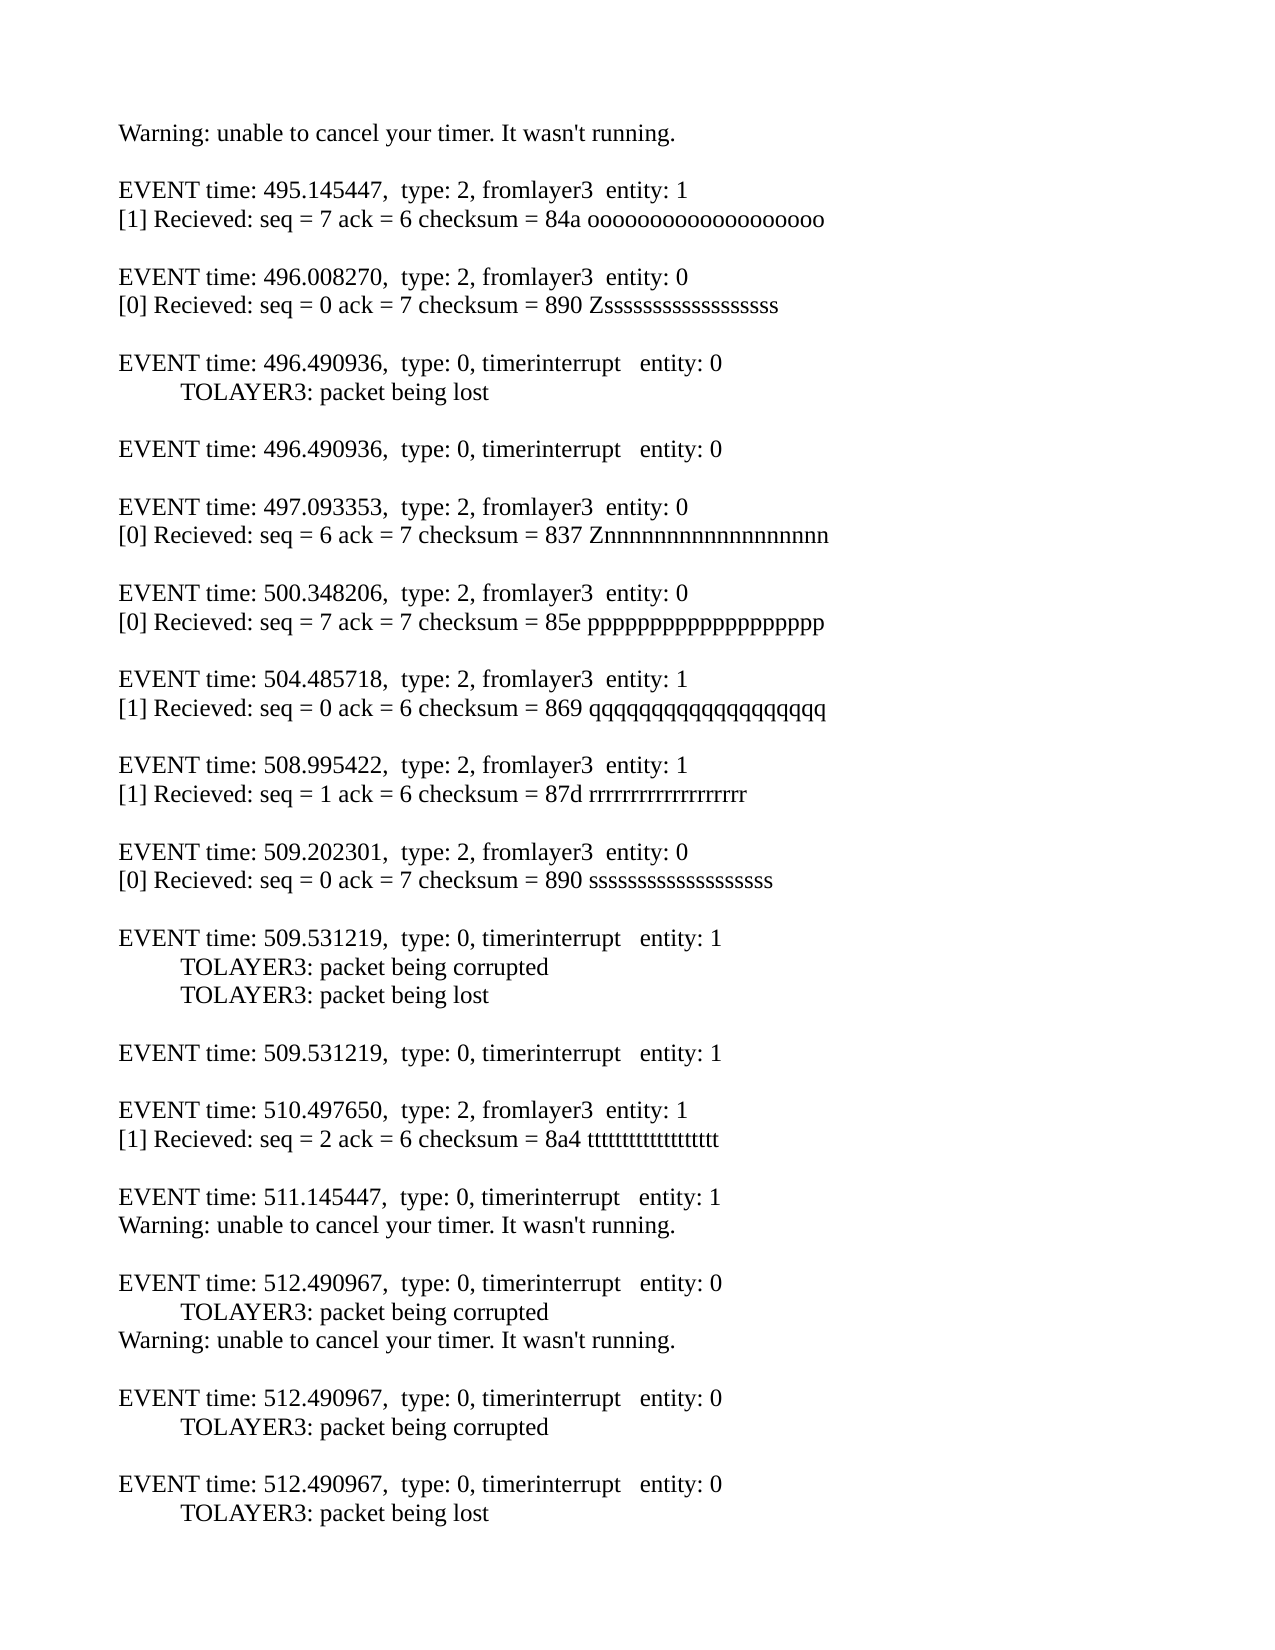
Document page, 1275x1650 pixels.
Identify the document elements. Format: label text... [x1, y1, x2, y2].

text EVENT time: 509.531219, type: 0, timerinterrupt entity: 1 [118, 923, 1157, 952]
text Warning: unable to cancel your timer. It wasn't running. [118, 1326, 1157, 1354]
text [1] Recieved: seq = 2 ack = 6 checksum = 8a4 ttttttttttttttttttt [118, 1124, 1157, 1153]
text TOLAYER3: packet being lost [118, 377, 1157, 406]
text [1] Recieved: seq = 0 ack = 6 checksum = 869 qqqqqqqqqqqqqqqqqqq [118, 693, 1157, 722]
text TOLAYER3: packet being lost [118, 981, 1157, 1009]
text EVENT time: 495.145447, type: 2, fromlayer3 entity: 1 [118, 176, 1157, 204]
text EVENT time: 500.348206, type: 2, fromlayer3 entity: 0 [118, 578, 1157, 607]
text EVENT time: 496.490936, type: 0, timerinterrupt entity: 0 [118, 434, 1157, 463]
text [1] Recieved: seq = 1 ack = 6 checksum = 87d rrrrrrrrrrrrrrrrrrr [118, 779, 1157, 808]
text EVENT time: 508.995422, type: 2, fromlayer3 entity: 1 [118, 751, 1157, 779]
text EVENT time: 512.490967, type: 0, timerinterrupt entity: 0 [118, 1469, 1157, 1498]
text EVENT time: 510.497650, type: 2, fromlayer3 entity: 1 [118, 1096, 1157, 1124]
text EVENT time: 497.093353, type: 2, fromlayer3 entity: 0 [118, 492, 1157, 521]
text [0] Recieved: seq = 6 ack = 7 checksum = 837 Znnnnnnnnnnnnnnnnnn [118, 521, 1157, 549]
text [0] Recieved: seq = 0 ack = 7 checksum = 890 Zssssssssssssssssss [118, 291, 1157, 319]
text EVENT time: 496.490936, type: 0, timerinterrupt entity: 0 [118, 348, 1157, 377]
text Warning: unable to cancel your timer. It wasn't running. [118, 1211, 1157, 1239]
text EVENT time: 509.531219, type: 0, timerinterrupt entity: 1 [118, 1038, 1157, 1067]
text TOLAYER3: packet being corrupted [118, 1297, 1157, 1326]
text [1] Recieved: seq = 7 ack = 6 checksum = 84a ooooooooooooooooooo [118, 204, 1157, 233]
text EVENT time: 496.008270, type: 2, fromlayer3 entity: 0 [118, 262, 1157, 291]
text [0] Recieved: seq = 0 ack = 7 checksum = 890 sssssssssssssssssss [118, 866, 1157, 894]
text EVENT time: 504.485718, type: 2, fromlayer3 entity: 1 [118, 664, 1157, 693]
text EVENT time: 512.490967, type: 0, timerinterrupt entity: 0 [118, 1383, 1157, 1412]
text EVENT time: 511.145447, type: 0, timerinterrupt entity: 1 [118, 1182, 1157, 1211]
text EVENT time: 512.490967, type: 0, timerinterrupt entity: 0 [118, 1268, 1157, 1297]
text TOLAYER3: packet being lost [118, 1498, 1157, 1527]
text Warning: unable to cancel your timer. It wasn't running. [118, 118, 1157, 147]
text EVENT time: 509.202301, type: 2, fromlayer3 entity: 0 [118, 837, 1157, 866]
text TOLAYER3: packet being corrupted [118, 1412, 1157, 1441]
text TOLAYER3: packet being corrupted [118, 952, 1157, 981]
text [0] Recieved: seq = 7 ack = 7 checksum = 85e ppppppppppppppppppp [118, 607, 1157, 636]
